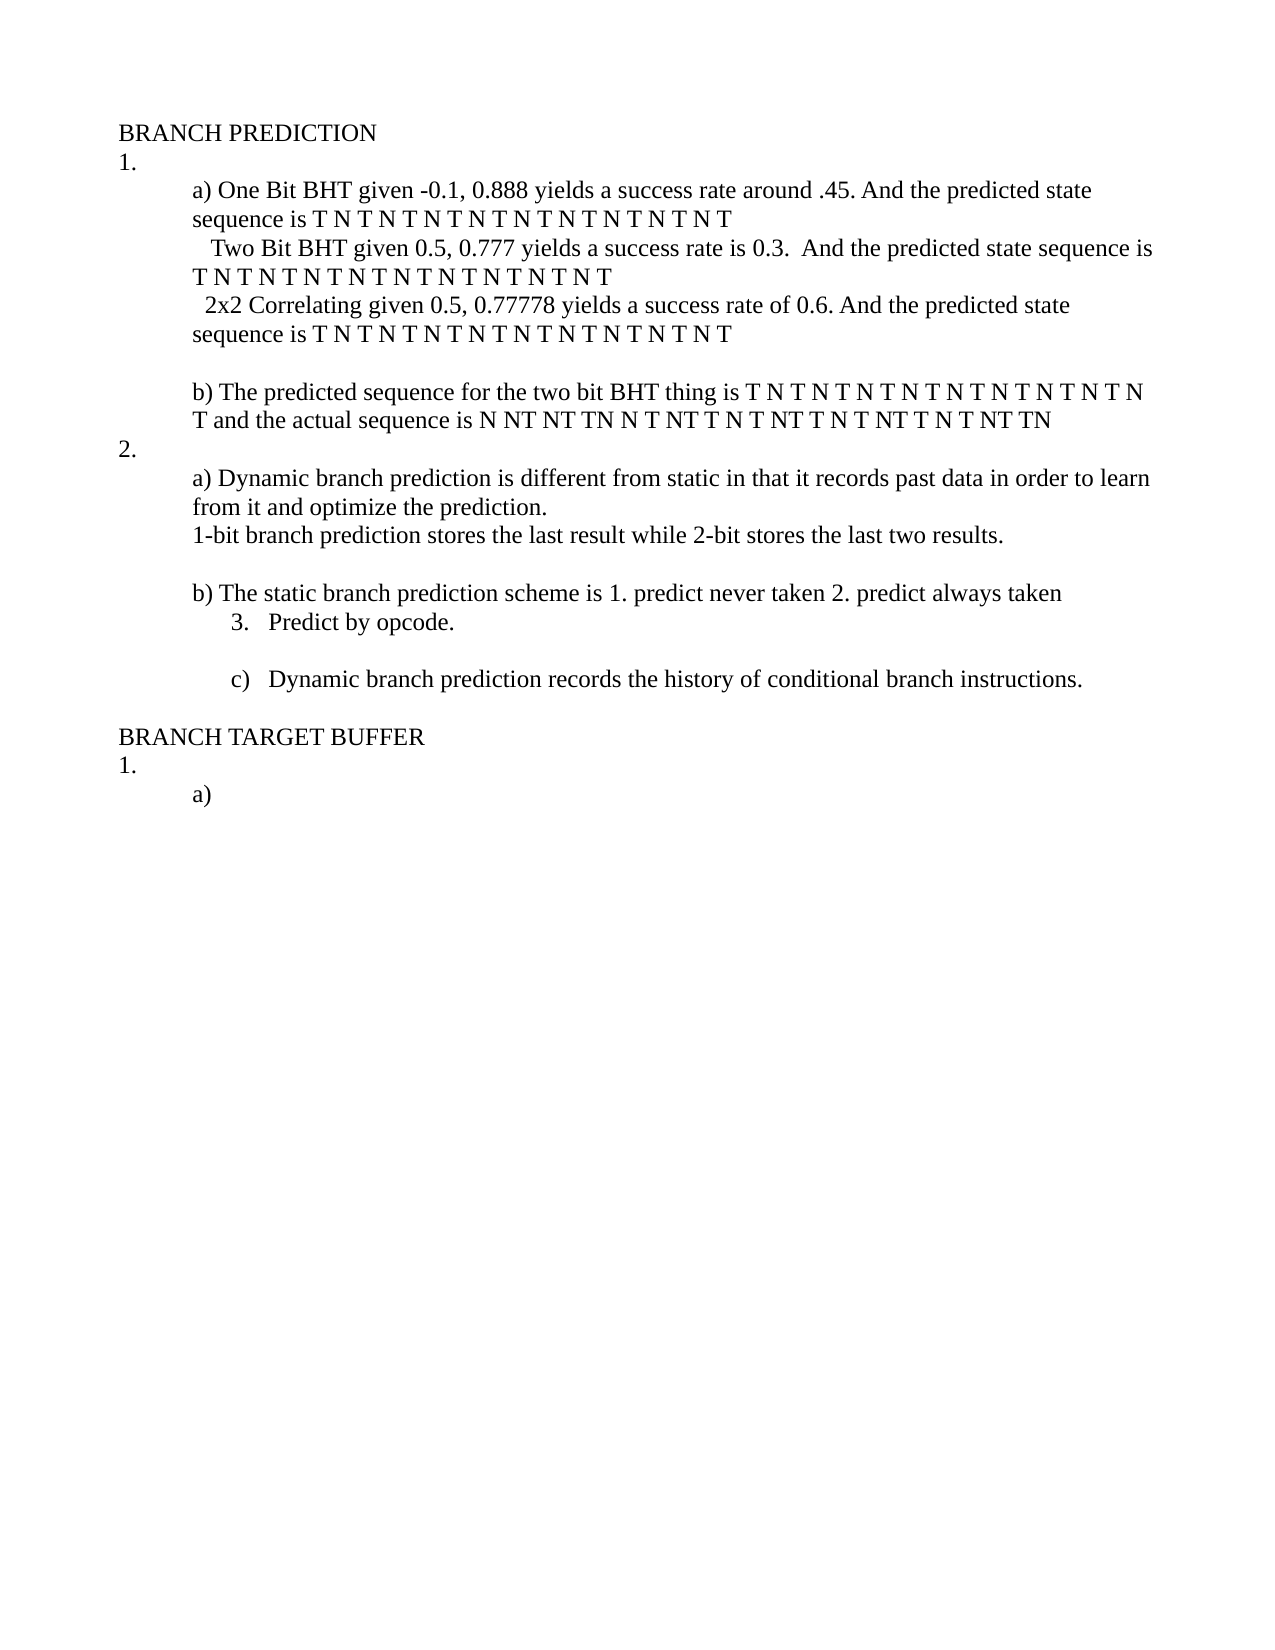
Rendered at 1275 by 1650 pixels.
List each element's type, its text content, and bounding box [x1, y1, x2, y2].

text a) One Bit BHT given -0.1, 0.888 yields a success rate around .45. And the predicted state sequence is T N T N T N T N T N T N T N T N T N T [118, 176, 1157, 233]
text a) [118, 779, 1157, 808]
text a) Dynamic branch prediction is different from static in that it records past data in order to learn from it and optimize the prediction. [118, 463, 1157, 521]
text T N T N T N T N T N T N T N T N T N T [118, 262, 1157, 291]
text 1-bit branch prediction stores the last result while 2-bit stores the last two results. [118, 521, 1157, 549]
list Predict by opcode. [231, 607, 1157, 636]
text BRANCH PREDICTION [118, 118, 1157, 147]
text Two Bit BHT given 0.5, 0.777 yields a success rate is 0.3. And the predicted state sequence is [118, 233, 1157, 262]
text 1. [118, 147, 1157, 176]
list Dynamic branch prediction records the history of conditional branch instructions. [231, 664, 1157, 693]
text b) The predicted sequence for the two bit BHT thing is T N T N T N T N T N T N T N T N T N T and the actual sequence is N NT NT TN N T NT T N T NT T N T NT T N T NT TN [118, 377, 1157, 434]
text BRANCH TARGET BUFFER [118, 722, 1157, 751]
text 2x2 Correlating given 0.5, 0.77778 yields a success rate of 0.6. And the predicted state sequence is T N T N T N T N T N T N T N T N T N T [118, 291, 1157, 348]
text 2. [118, 434, 1157, 463]
text b) The static branch prediction scheme is 1. predict never taken 2. predict always taken [118, 578, 1157, 607]
text 1. [118, 751, 1157, 779]
